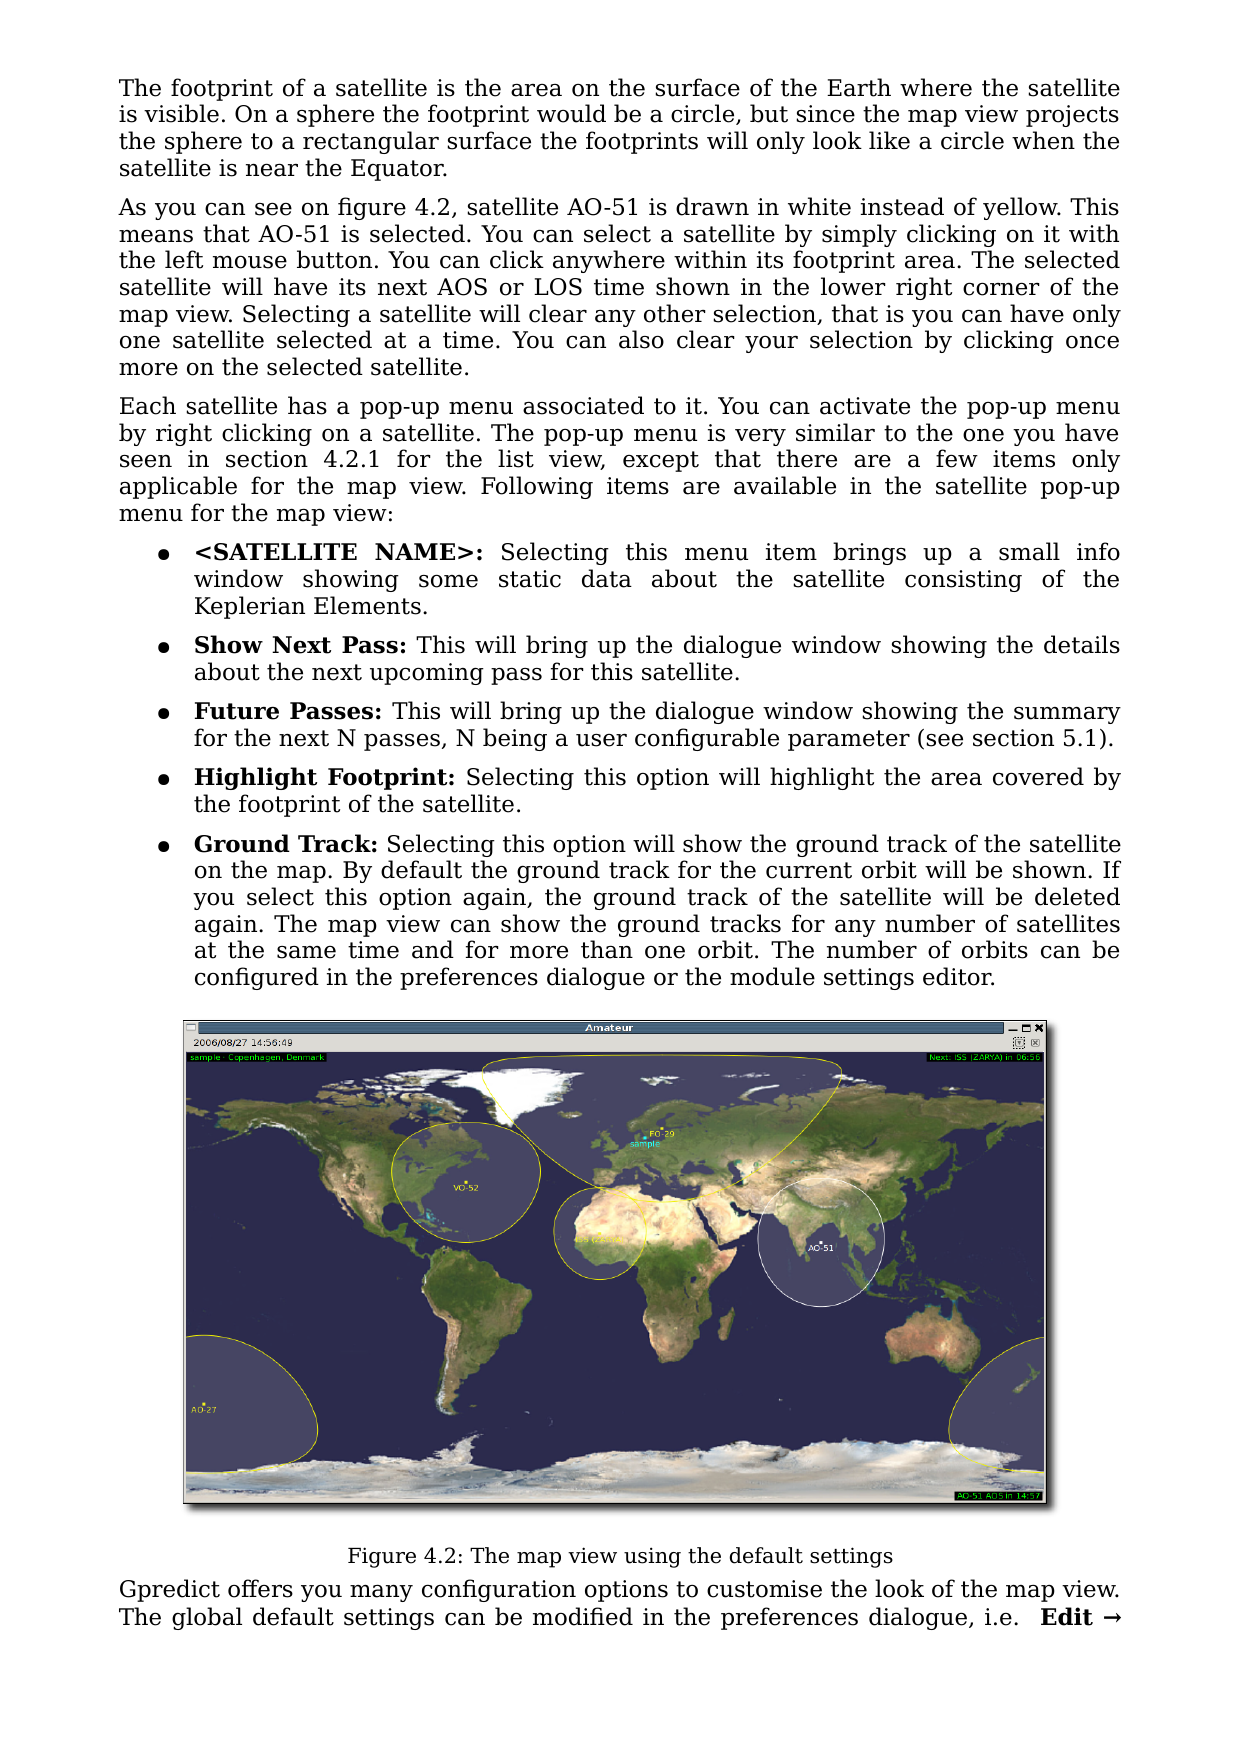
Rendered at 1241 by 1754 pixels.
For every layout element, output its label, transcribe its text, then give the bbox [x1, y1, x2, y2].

list Future Passes: This will bring up the dialogue window showing the summary for the next N passes, N being a user configurable parameter (see section 5.1). [156, 698, 1122, 752]
text The footprint of a satellite is the area on the surface of the Earth where the satellite is visible. On a sphere the footprint would be a circle, but since the map view projects the sphere to a rectangular surface the footprints will only look like a circle when the satellite is near the Equator. [118, 75, 1122, 182]
list Highlight Footprint: Selecting this option will highlight the area covered by the footprint of the satellite. [156, 764, 1122, 818]
text Figure 4.2: The map view using the default settings [177, 1544, 1063, 1568]
text Gpredict offers you many configuration options to customise the look of the map view. The global default settings can be modified in the preferences dialogue, i.e. Edit → [118, 1042, 1122, 1630]
list Show Next Pass: This will bring up the dialogue window showing the details about the next upcoming pass for this satellite. [156, 632, 1122, 686]
list Ground Track: Selecting this option will show the ground track of the satellite on the map. By default the ground track for the current orbit will be shown. If you select this option again, the ground track of the satellite will be deleted again. The map view can show the ground tracks for any number of satellites at the same time and for more than one orbit. The number of orbits can be configured in the preferences dialogue or the module settings editor. [156, 830, 1122, 991]
list <SATELLITE NAME>: Selecting this menu item brings up a small info window showing some static data about the satellite consisting of the Keplerian Elements. [156, 539, 1122, 619]
text As you can see on figure 4.2, satellite AO-51 is drawn in white instead of yellow. This means that AO-51 is selected. You can select a satellite by simply clicking on it with the left mouse button. You can click anywhere within its footprint area. The selected satellite will have its next AOS or LOS time shown in the lower right corner of the map view. Selecting a satellite will clear any other selection, that is you can have only one satellite selected at a time. You can also clear your selection by clicking once more on the selected satellite. [118, 194, 1122, 381]
text Each satellite has a pop-up menu associated to it. You can activate the pop-up menu by right clicking on a satellite. The pop-up menu is very similar to the one you have seen in section 4.2.1 for the list view, except that there are a few items only applicable for the map view. Following items are available in the satellite pop-up menu for the map view: [118, 393, 1122, 527]
